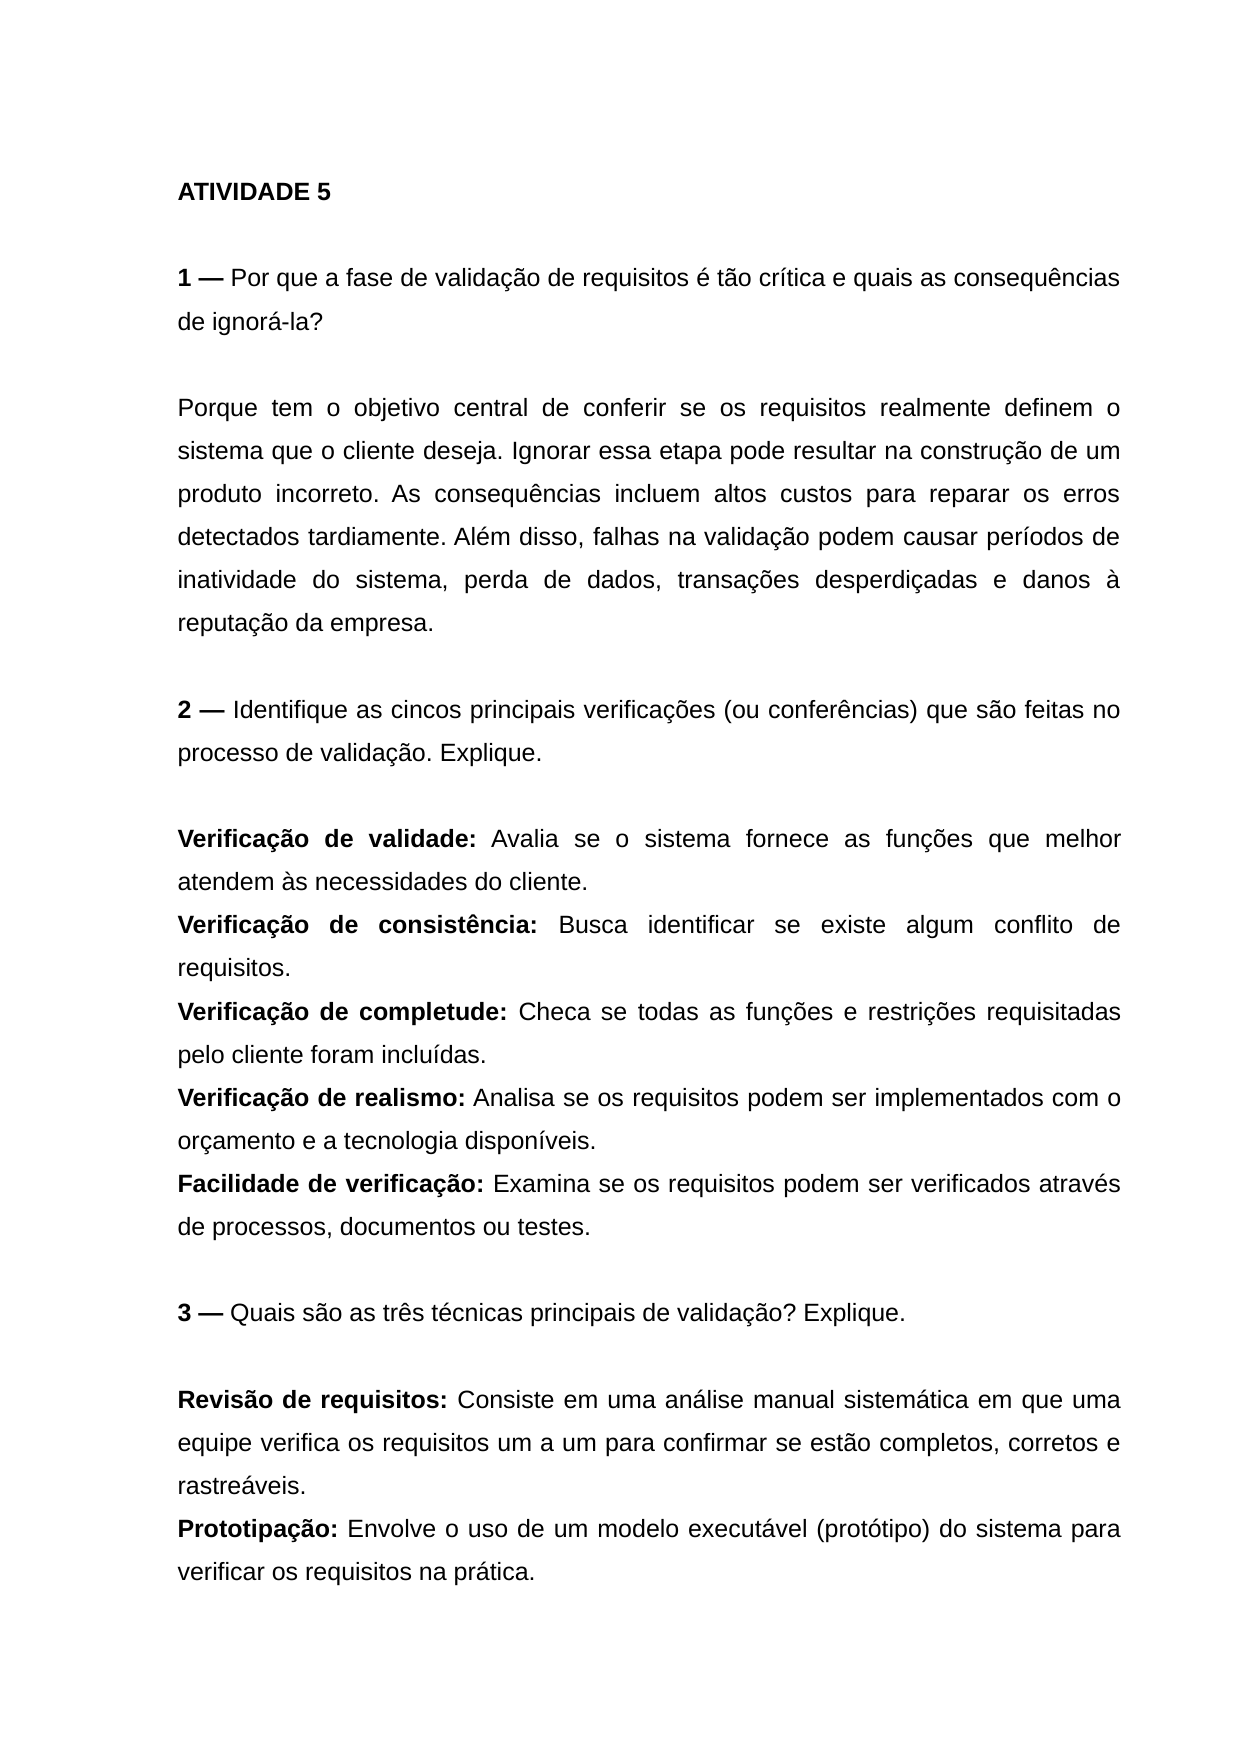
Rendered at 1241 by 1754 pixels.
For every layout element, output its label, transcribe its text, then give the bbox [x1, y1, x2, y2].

text Verificação de realismo: Analisa se os requisitos podem ser implementados com o orçamento e a tecnologia disponíveis. [177, 1083, 1122, 1155]
text Verificação de consistência: Busca identificar se existe algum conflito de requisitos. [177, 910, 1122, 982]
text Revisão de requisitos: Consiste em uma análise manual sistemática em que uma equipe verifica os requisitos um a um para confirmar se estão completos, corretos e rastreáveis. [177, 1385, 1122, 1500]
text Verificação de completude: Checa se todas as funções e restrições requisitadas pelo cliente foram incluídas. [177, 997, 1122, 1068]
text 2 — Identifique as cincos principais verificações (ou conferências) que são feitas no processo de validação. Explique. [177, 695, 1122, 767]
text 3 — Quais são as três técnicas principais de validação? Explique. [177, 1298, 1122, 1327]
text Facilidade de verificação: Examina se os requisitos podem ser verificados através de processos, documentos ou testes. [177, 1169, 1122, 1241]
text 1 — Por que a fase de validação de requisitos é tão crítica e quais as consequências de ignorá-la? [177, 263, 1122, 335]
text Prototipação: Envolve o uso de um modelo executável (protótipo) do sistema para verificar os requisitos na prática. [177, 1514, 1122, 1586]
text Porque tem o objetivo central de conferir se os requisitos realmente definem o sistema que o cliente deseja. Ignorar essa etapa pode resultar na construção de um produto incorreto. As consequências incluem altos custos para reparar os erros detectados tardiamente. Além disso, falhas na validação podem causar períodos de inatividade do sistema, perda de dados, transações desperdiçadas e danos à reputação da empresa. [177, 393, 1122, 637]
text Verificação de validade: Avalia se o sistema fornece as funções que melhor atendem às necessidades do cliente. [177, 824, 1122, 896]
text ATIVIDADE 5 [177, 177, 1122, 206]
